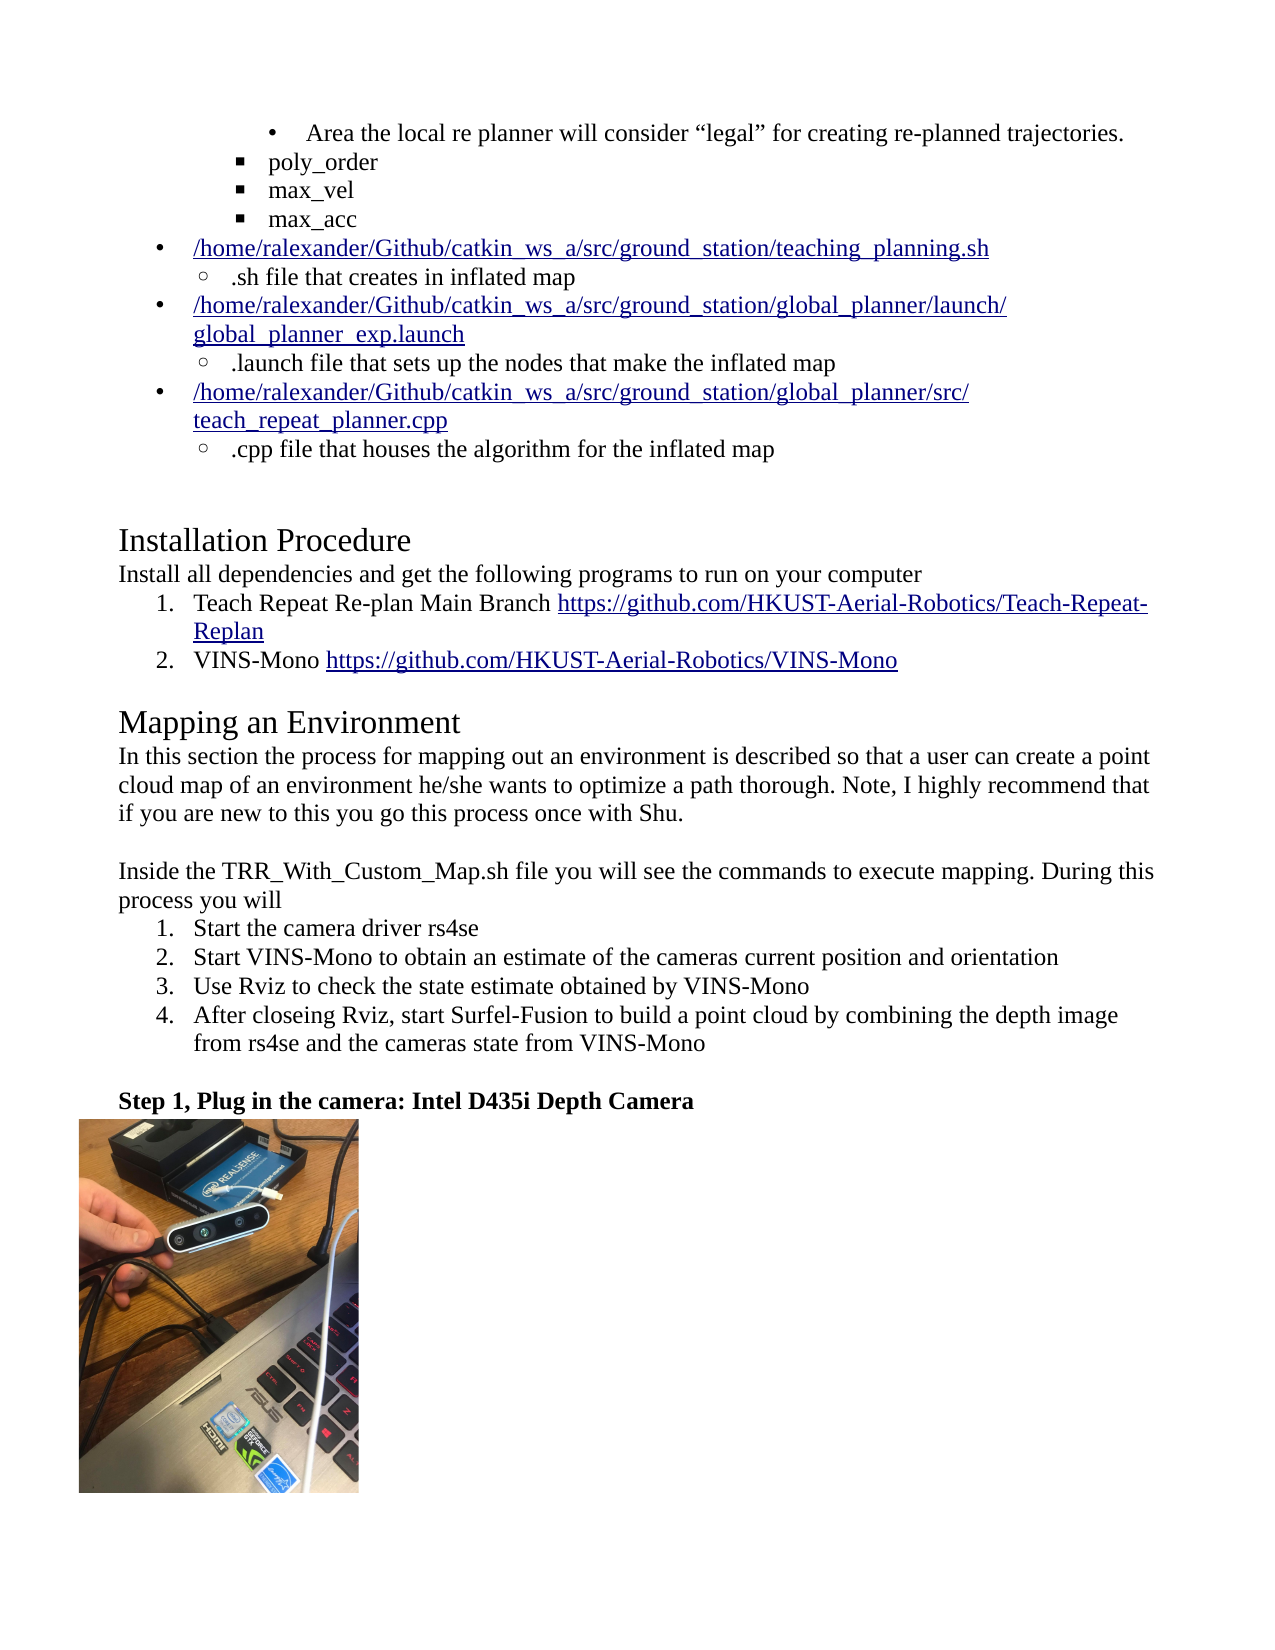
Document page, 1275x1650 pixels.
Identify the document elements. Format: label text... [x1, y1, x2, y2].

list max_acc [231, 204, 1157, 233]
list VINS-Mono https://github.com/HKUST-Aerial-Robotics/VINS-Mono [156, 645, 1157, 674]
text Installation Procedure [118, 521, 1157, 559]
list max_vel [231, 176, 1157, 204]
list Area the local re planner will consider “legal” for creating re-planned trajectories. [268, 118, 1157, 147]
list /home/ralexander/Github/catkin_ws_a/src/ground_station/teaching_planning.sh [156, 233, 1157, 262]
list Teach Repeat Re-plan Main Branch https://github.com/HKUST-Aerial-Robotics/Teach-Repeat-Replan [156, 588, 1157, 645]
list poly_order [231, 147, 1157, 176]
picture [78, 1119, 359, 1493]
text Install all dependencies and get the following programs to run on your computer [118, 559, 1157, 588]
text Inside the TRR_With_Custom_Map.sh file you will see the commands to execute mapping. During this process you will [118, 856, 1157, 913]
list .cpp file that houses the algorithm for the inflated map [193, 434, 1157, 463]
list Start VINS-Mono to obtain an estimate of the cameras current position and orientation [156, 942, 1157, 971]
list /home/ralexander/Github/catkin_ws_a/src/ground_station/global_planner/src/teach_repeat_planner.cpp [156, 377, 1157, 434]
text In this section the process for mapping out an environment is described so that a user can create a point cloud map of an environment he/she wants to optimize a path thorough. Note, I highly recommend that if you are new to this you go this process once with Shu. [118, 741, 1157, 827]
list Start the camera driver rs4se [156, 913, 1157, 942]
text Mapping an Environment [118, 703, 1157, 741]
text Step 1, Plug in the camera: Intel D435i Depth Camera [118, 1086, 1157, 1115]
list After closeing Rviz, start Surfel-Fusion to build a point cloud by combining the depth image from rs4se and the cameras state from VINS-Mono [156, 1000, 1157, 1057]
list Use Rviz to check the state estimate obtained by VINS-Mono [156, 971, 1157, 1000]
list .sh file that creates in inflated map [193, 262, 1157, 291]
list .launch file that sets up the nodes that make the inflated map [193, 348, 1157, 377]
list /home/ralexander/Github/catkin_ws_a/src/ground_station/global_planner/launch/global_planner_exp.launch [156, 291, 1157, 348]
